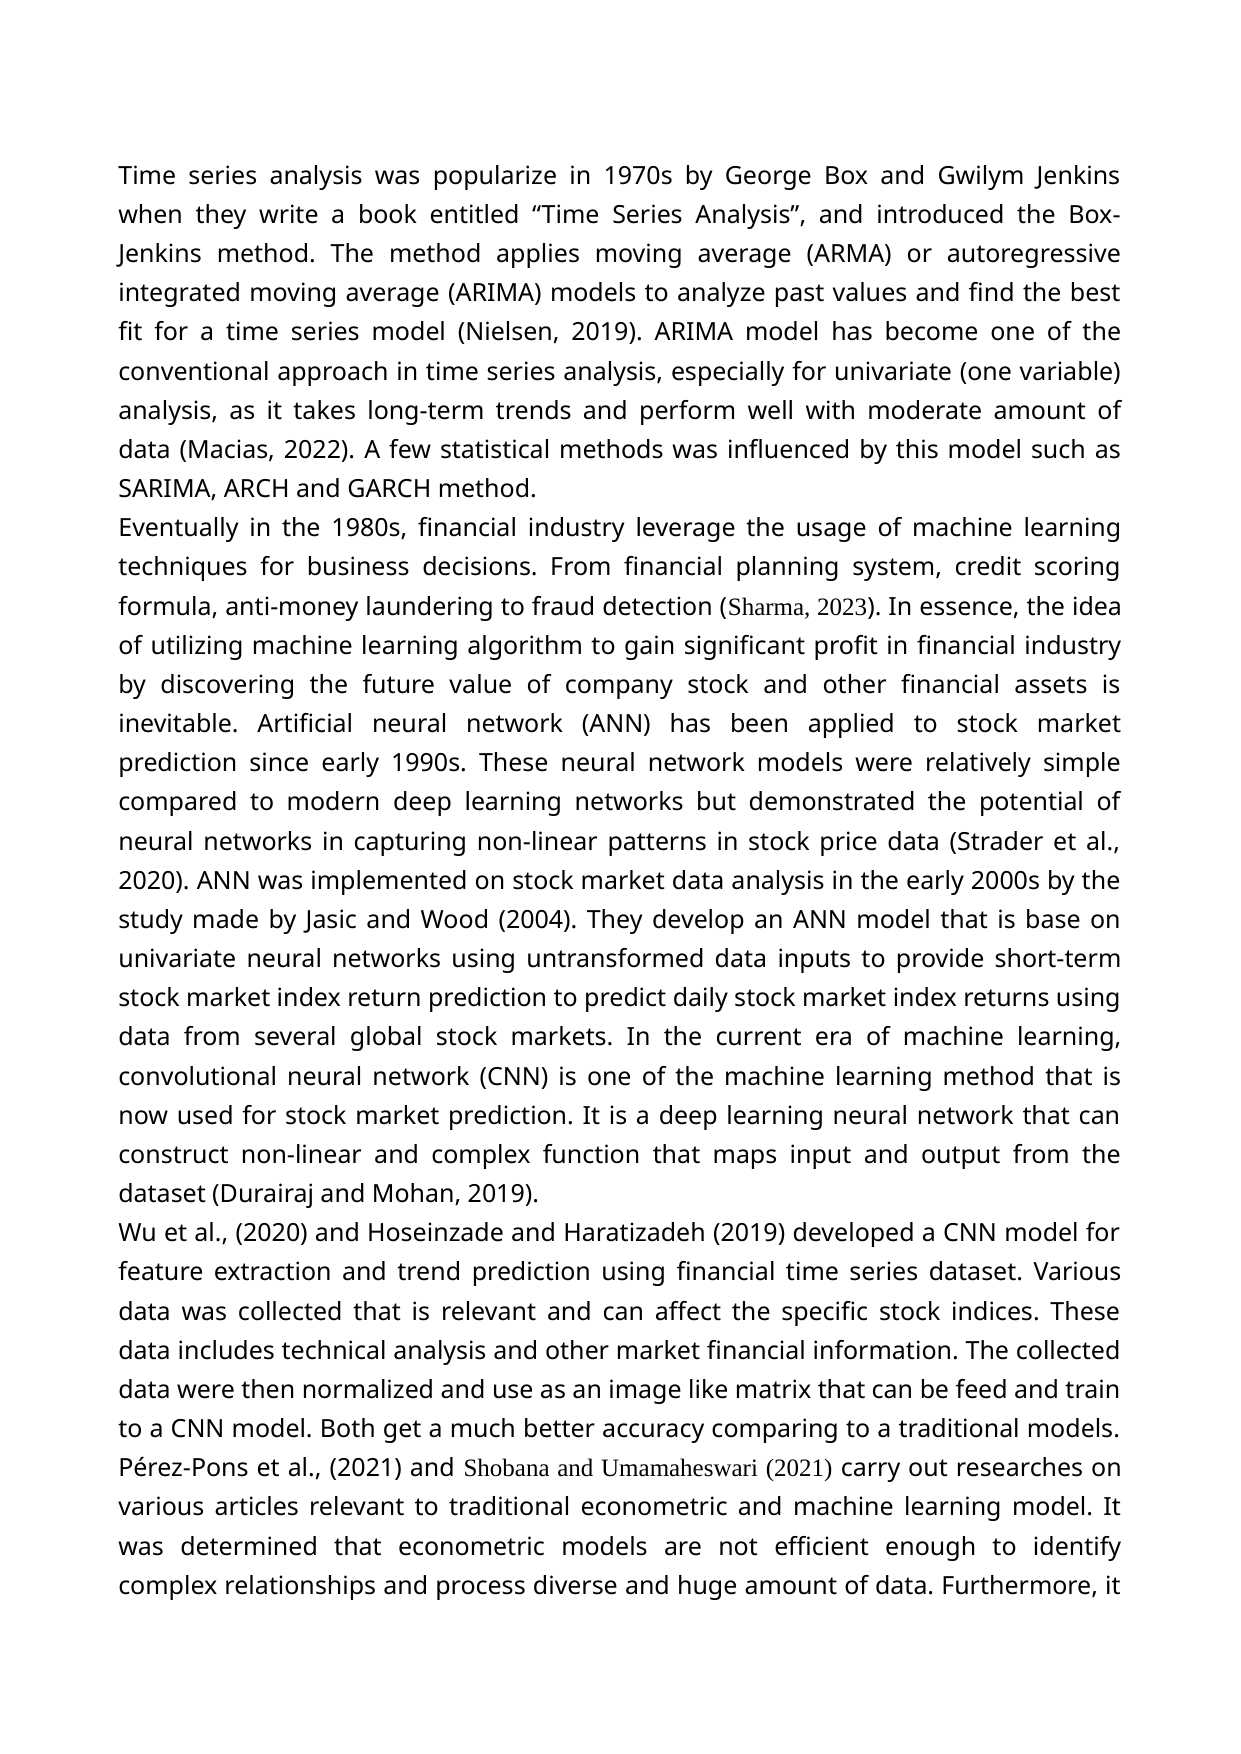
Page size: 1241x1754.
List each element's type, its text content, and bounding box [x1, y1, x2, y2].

text Eventually in the 1980s, financial industry leverage the usage of machine learning techniques for business decisions. From financial planning system, credit scoring formula, anti-money laundering to fraud detection (Sharma, 2023). In essence, the idea of utilizing machine learning algorithm to gain significant profit in financial industry by discovering the future value of company stock and other financial assets is inevitable. Artificial neural network (ANN) has been applied to stock market prediction since early 1990s. These neural network models were relatively simple compared to modern deep learning networks but demonstrated the potential of neural networks in capturing non-linear patterns in stock price data (Strader et al., 2020). ANN was implemented on stock market data analysis in the early 2000s by the study made by Jasic and Wood (2004). They develop an ANN model that is base on univariate neural networks using untransformed data inputs to provide short-term stock market index return prediction to predict daily stock market index returns using data from several global stock markets. In the current era of machine learning, convolutional neural network (CNN) is one of the machine learning method that is now used for stock market prediction. It is a deep learning neural network that can construct non-linear and complex function that maps input and output from the dataset (Durairaj and Mohan, 2019). [118, 510, 1122, 1210]
text Wu et al., (2020) and Hoseinzade and Haratizadeh (2019) developed a CNN model for feature extraction and trend prediction using financial time series dataset. Various data was collected that is relevant and can affect the specific stock indices. These data includes technical analysis and other market financial information. The collected data were then normalized and use as an image like matrix that can be feed and train to a CNN model. Both get a much better accuracy comparing to a traditional models. Pérez-Pons et al., (2021) and Shobana and Umamaheswari (2021) carry out researches on various articles relevant to traditional econometric and machine learning model. It was determined that econometric models are not efficient enough to identify complex relationships and process diverse and huge amount of data. Furthermore, it [118, 1215, 1122, 1601]
text Time series analysis was popularize in 1970s by George Box and Gwilym Jenkins when they write a book entitled “Time Series Analysis”, and introduced the Box-Jenkins method. The method applies moving average (ARMA) or autoregressive integrated moving average (ARIMA) models to analyze past values and find the best fit for a time series model (Nielsen, 2019). ARIMA model has become one of the conventional approach in time series analysis, especially for univariate (one variable) analysis, as it takes long-term trends and perform well with moderate amount of data (Macias, 2022). A few statistical methods was influenced by this model such as SARIMA, ARCH and GARCH method. [118, 157, 1122, 505]
